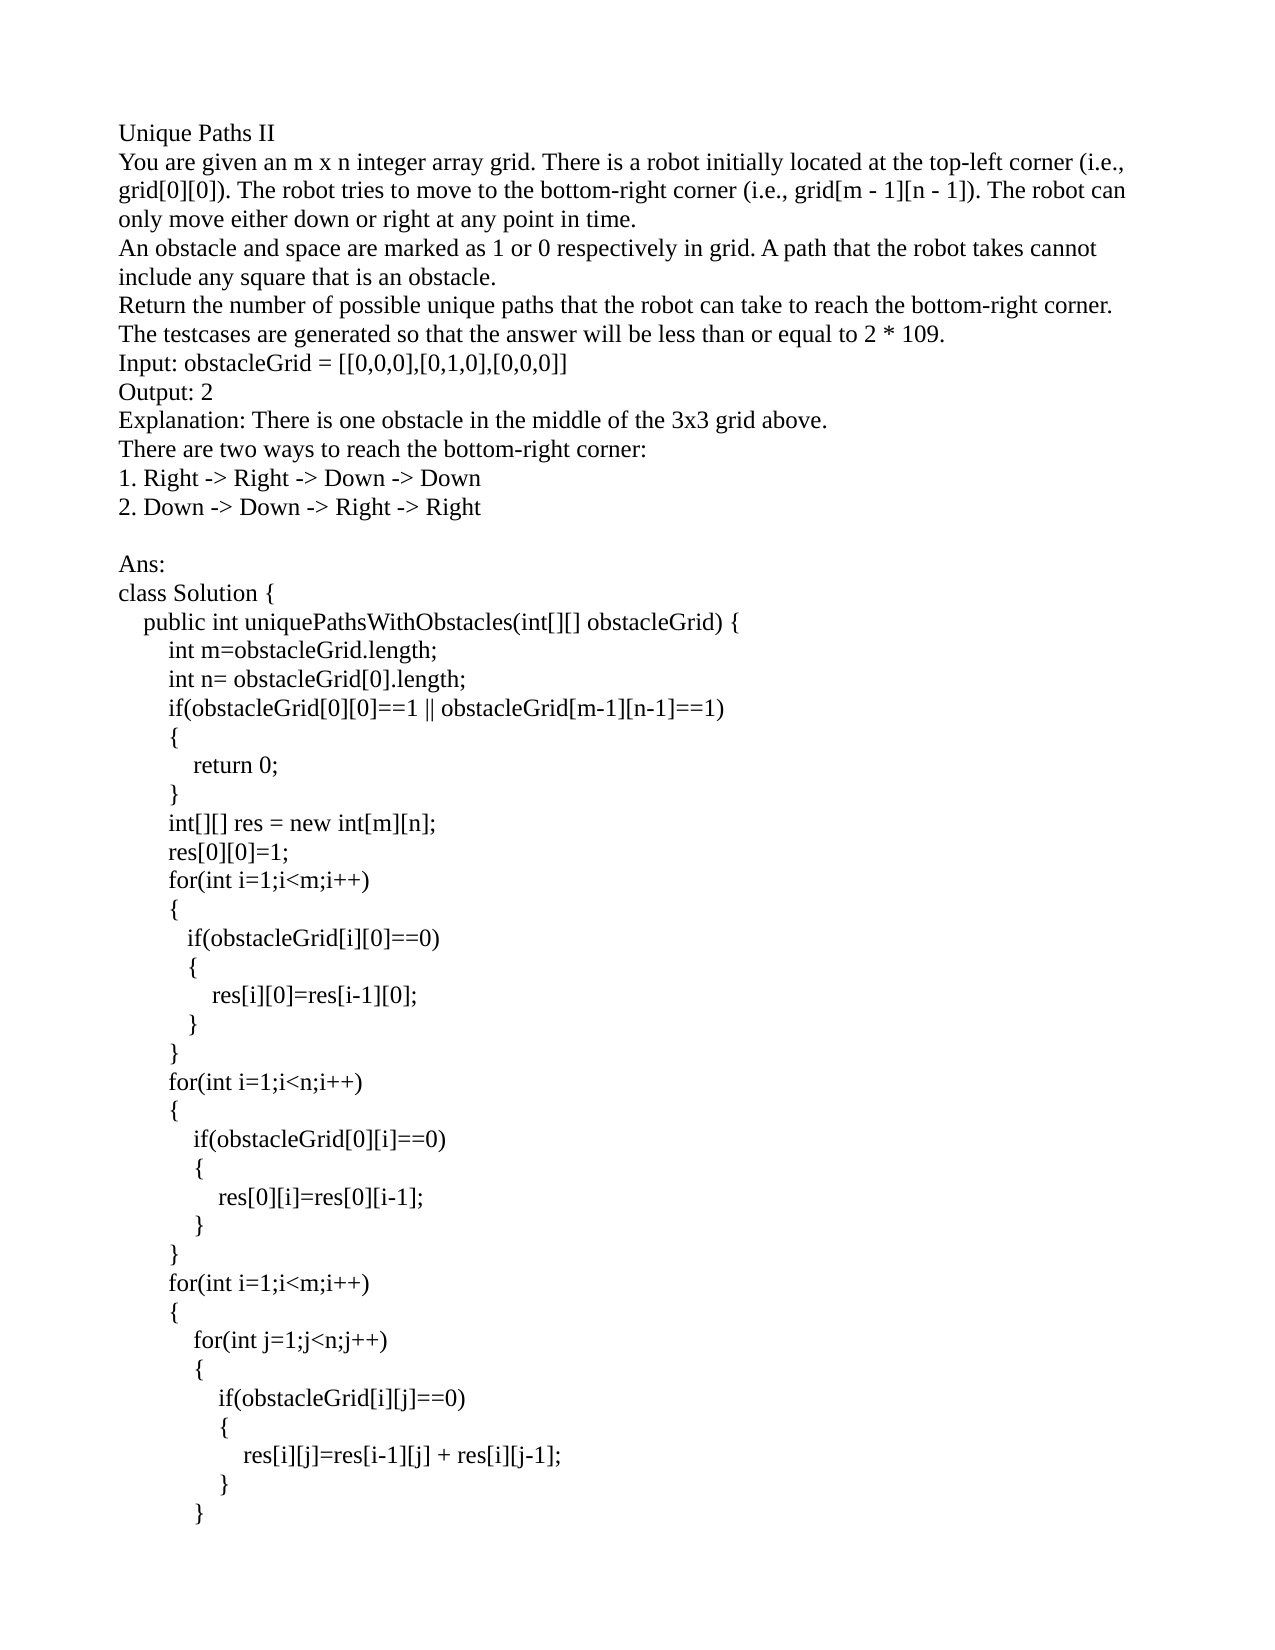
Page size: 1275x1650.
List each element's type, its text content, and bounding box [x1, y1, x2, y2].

text res[0][i]=res[0][i-1]; [118, 1182, 1157, 1211]
text class Solution { [118, 578, 1157, 607]
text { [118, 1297, 1157, 1326]
text for(int i=1;i<m;i++) [118, 1268, 1157, 1297]
text 2. Down -> Down -> Right -> Right [118, 492, 1157, 521]
text } [118, 1211, 1157, 1239]
text } [118, 1038, 1157, 1067]
text int n= obstacleGrid[0].length; [118, 664, 1157, 693]
text { [118, 1412, 1157, 1441]
text if(obstacleGrid[0][0]==1 || obstacleGrid[m-1][n-1]==1) [118, 693, 1157, 722]
text } [118, 1009, 1157, 1038]
text Input: obstacleGrid = [[0,0,0],[0,1,0],[0,0,0]] [118, 348, 1157, 377]
text public int uniquePathsWithObstacles(int[][] obstacleGrid) { [118, 607, 1157, 636]
text The testcases are generated so that the answer will be less than or equal to 2 * 109. [118, 319, 1157, 348]
text { [118, 1354, 1157, 1383]
text if(obstacleGrid[i][0]==0) [118, 923, 1157, 952]
text return 0; [118, 751, 1157, 779]
text There are two ways to reach the bottom-right corner: [118, 434, 1157, 463]
text } [118, 1239, 1157, 1268]
text { [118, 894, 1157, 923]
text Output: 2 [118, 377, 1157, 406]
text int[][] res = new int[m][n]; [118, 808, 1157, 837]
text You are given an m x n integer array grid. There is a robot initially located at the top-left corner (i.e., grid[0][0]). The robot tries to move to the bottom-right corner (i.e., grid[m - 1][n - 1]). The robot can only move either down or right at any point in time. [118, 147, 1157, 233]
text } [118, 779, 1157, 808]
text } [118, 1469, 1157, 1498]
text Return the number of possible unique paths that the robot can take to reach the bottom-right corner. [118, 291, 1157, 319]
text } [118, 1498, 1157, 1527]
text if(obstacleGrid[0][i]==0) [118, 1124, 1157, 1153]
text res[i][j]=res[i-1][j] + res[i][j-1]; [118, 1441, 1157, 1469]
text Explanation: There is one obstacle in the middle of the 3x3 grid above. [118, 406, 1157, 434]
text Unique Paths II [118, 118, 1157, 147]
text int m=obstacleGrid.length; [118, 636, 1157, 664]
text An obstacle and space are marked as 1 or 0 respectively in grid. A path that the robot takes cannot include any square that is an obstacle. [118, 233, 1157, 291]
text { [118, 1153, 1157, 1182]
text 1. Right -> Right -> Down -> Down [118, 463, 1157, 492]
text { [118, 1096, 1157, 1124]
text { [118, 952, 1157, 981]
text for(int i=1;i<n;i++) [118, 1067, 1157, 1096]
text { [118, 722, 1157, 751]
text if(obstacleGrid[i][j]==0) [118, 1383, 1157, 1412]
text for(int j=1;j<n;j++) [118, 1326, 1157, 1354]
text Ans: [118, 549, 1157, 578]
text res[0][0]=1; [118, 837, 1157, 866]
text for(int i=1;i<m;i++) [118, 866, 1157, 894]
text res[i][0]=res[i-1][0]; [118, 981, 1157, 1009]
